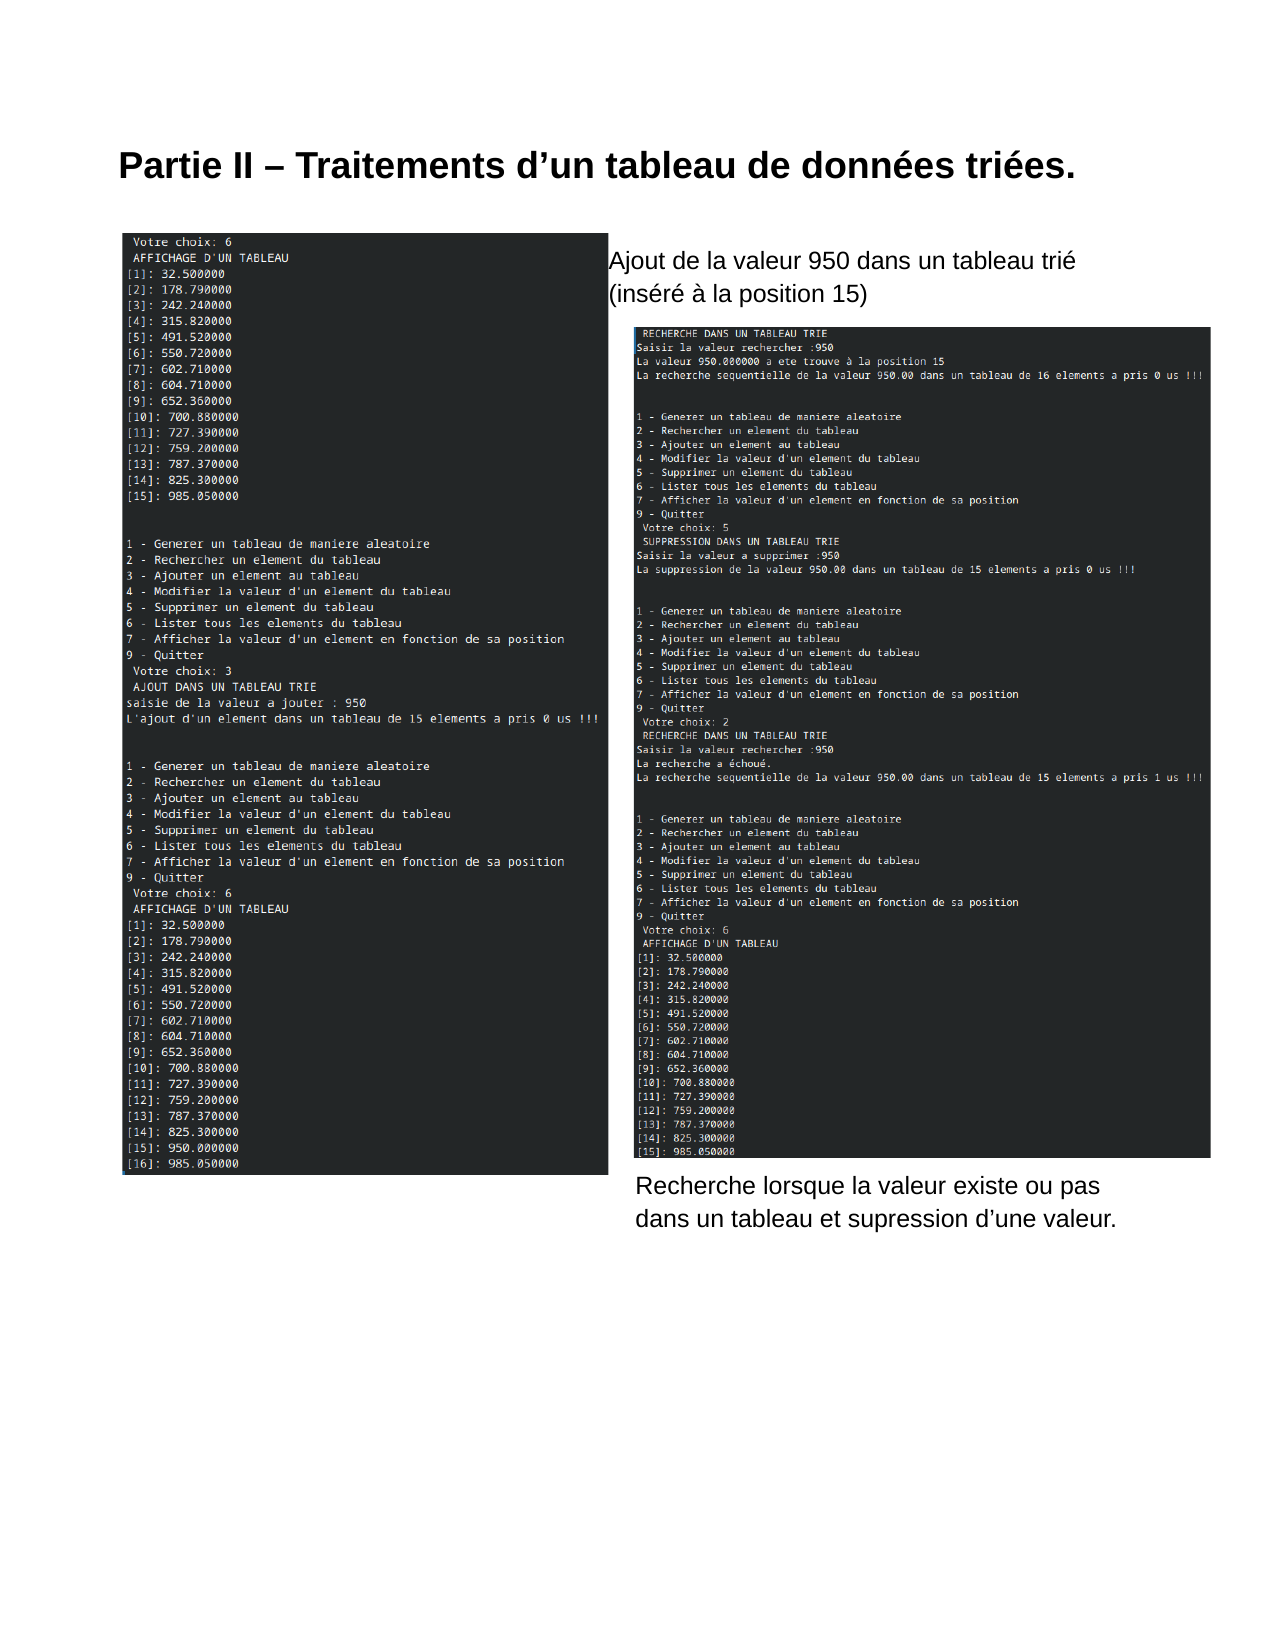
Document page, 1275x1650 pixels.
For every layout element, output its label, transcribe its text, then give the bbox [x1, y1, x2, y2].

picture [633, 327, 1211, 1158]
text Ajout de la valeur 950 dans un tableau trié (inséré à la position 15) [609, 246, 1157, 308]
subtitle Partie II – Traitements d’un tableau de données triées. [118, 143, 1157, 186]
text Recherche lorsque la valeur existe ou pas dans un tableau et supression d’une valeur. [118, 851, 1157, 1233]
picture [122, 233, 609, 1175]
